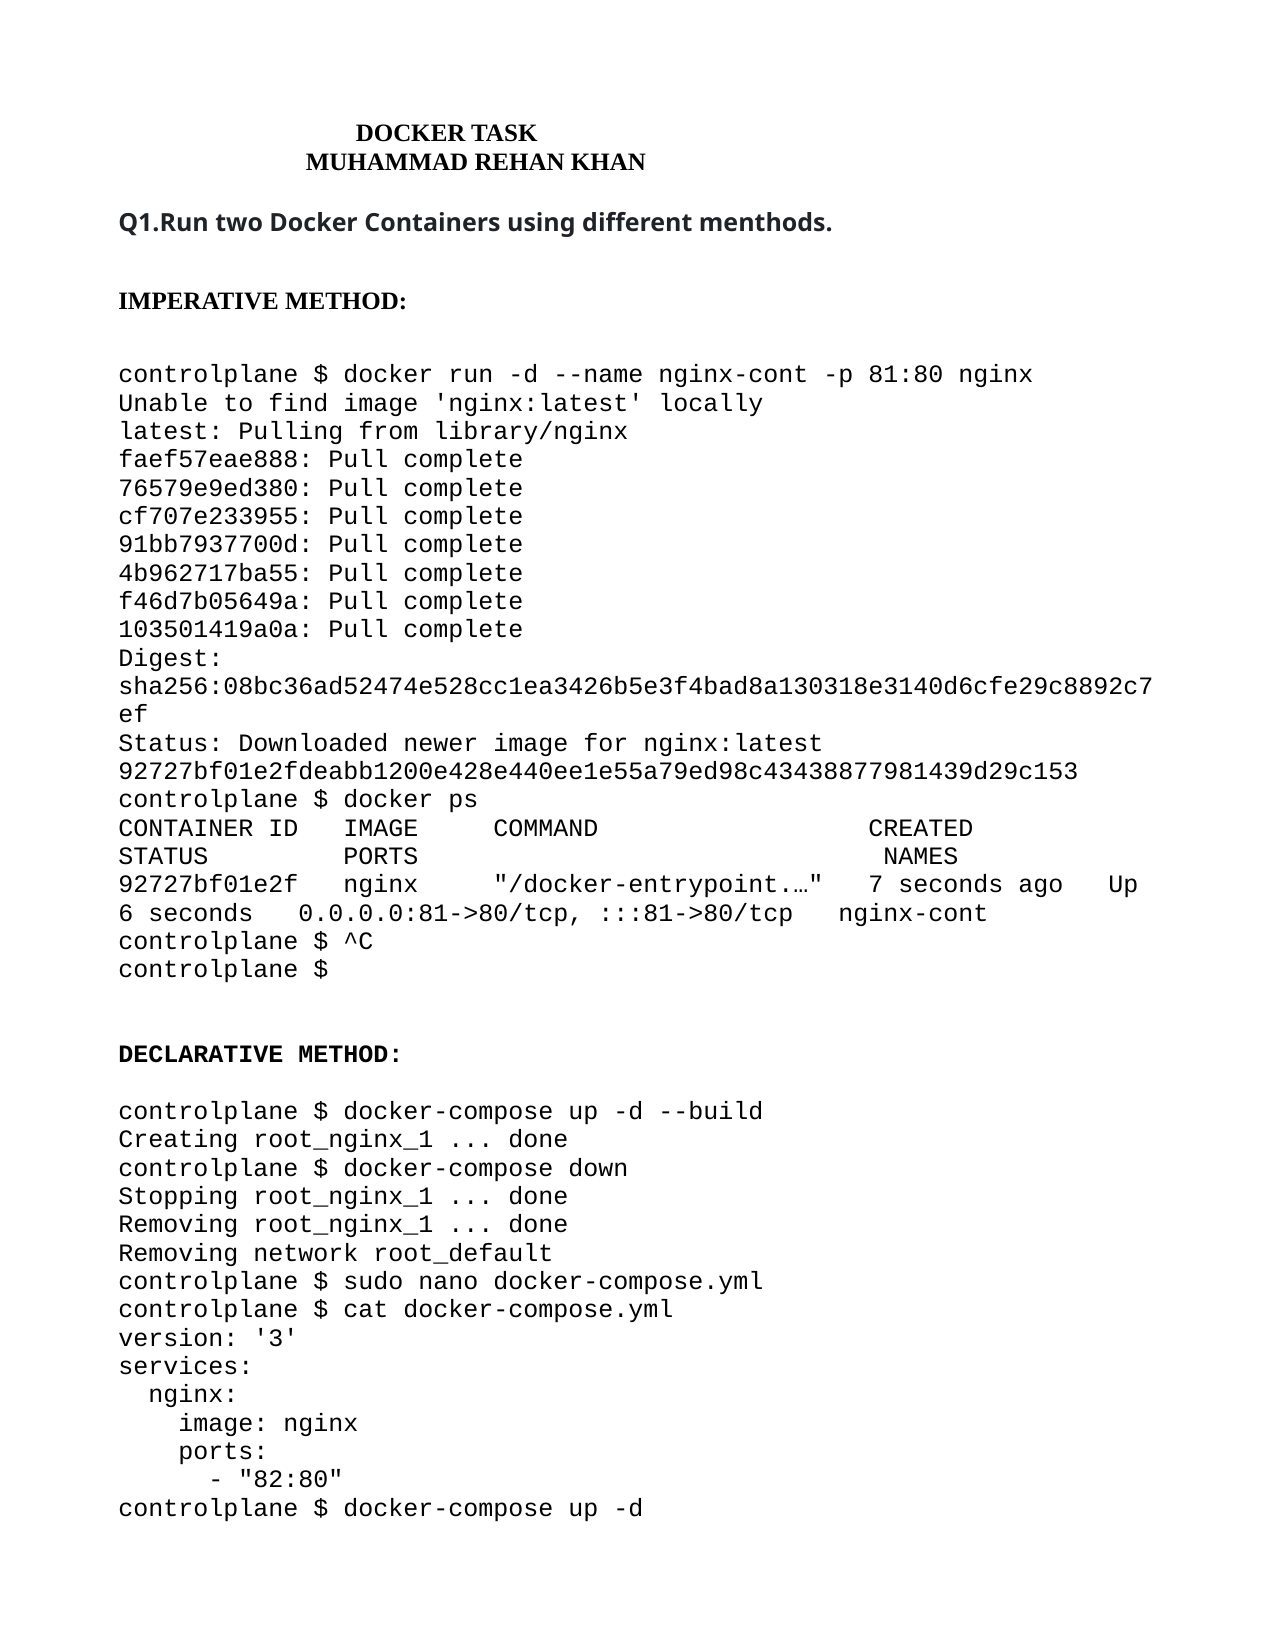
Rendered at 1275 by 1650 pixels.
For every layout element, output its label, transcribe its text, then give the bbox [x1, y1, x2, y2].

text controlplane $ sudo nano docker-compose.yml [118, 1269, 1157, 1297]
text Stopping root_nginx_1 ... done [118, 1184, 1157, 1212]
text controlplane $ docker run -d --name nginx-cont -p 81:80 nginx [118, 362, 1157, 390]
text controlplane $ docker-compose down [118, 1155, 1157, 1184]
text Q1.Run two Docker Containers using different menthods. [118, 204, 1157, 238]
text 76579e9ed380: Pull complete [118, 475, 1157, 504]
text Digest: sha256:08bc36ad52474e528cc1ea3426b5e3f4bad8a130318e3140d6cfe29c8892c7ef [118, 645, 1157, 730]
text 92727bf01e2fdeabb1200e428e440ee1e55a79ed98c43438877981439d29c153 [118, 759, 1157, 787]
text nginx: [118, 1382, 1157, 1410]
text IMPERATIVE METHOD: [118, 286, 1157, 315]
text controlplane $ [118, 957, 1157, 985]
text 4b962717ba55: Pull complete [118, 560, 1157, 589]
text services: [118, 1354, 1157, 1382]
text controlplane $ ^C [118, 929, 1157, 957]
text Removing root_nginx_1 ... done [118, 1212, 1157, 1240]
text latest: Pulling from library/nginx [118, 419, 1157, 447]
text f46d7b05649a: Pull complete [118, 589, 1157, 617]
text image: nginx [118, 1410, 1157, 1439]
text Creating root_nginx_1 ... done [118, 1127, 1157, 1155]
text 103501419a0a: Pull complete [118, 617, 1157, 645]
text DECLARATIVE METHOD: [118, 1042, 1157, 1070]
text faef57eae888: Pull complete [118, 447, 1157, 475]
text Unable to find image 'nginx:latest' locally [118, 390, 1157, 419]
text 91bb7937700d: Pull complete [118, 532, 1157, 560]
text version: '3' [118, 1325, 1157, 1354]
text cf707e233955: Pull complete [118, 504, 1157, 532]
text MUHAMMAD REHAN KHAN [118, 147, 1157, 176]
text DOCKER TASK [118, 118, 1157, 147]
text Removing network root_default [118, 1240, 1157, 1269]
text CONTAINER ID IMAGE COMMAND CREATED STATUS PORTS NAMES [118, 815, 1157, 872]
text ports: [118, 1439, 1157, 1467]
text controlplane $ docker ps [118, 787, 1157, 815]
text Status: Downloaded newer image for nginx:latest [118, 730, 1157, 759]
text 92727bf01e2f nginx "/docker-entrypoint.…" 7 seconds ago Up 6 seconds 0.0.0.0:81->80/tcp, :::81->80/tcp nginx-cont [118, 872, 1157, 929]
text controlplane $ cat docker-compose.yml [118, 1297, 1157, 1325]
text - "82:80" [118, 1467, 1157, 1495]
text controlplane $ docker-compose up -d [118, 1495, 1157, 1524]
text controlplane $ docker-compose up -d --build [118, 1099, 1157, 1127]
